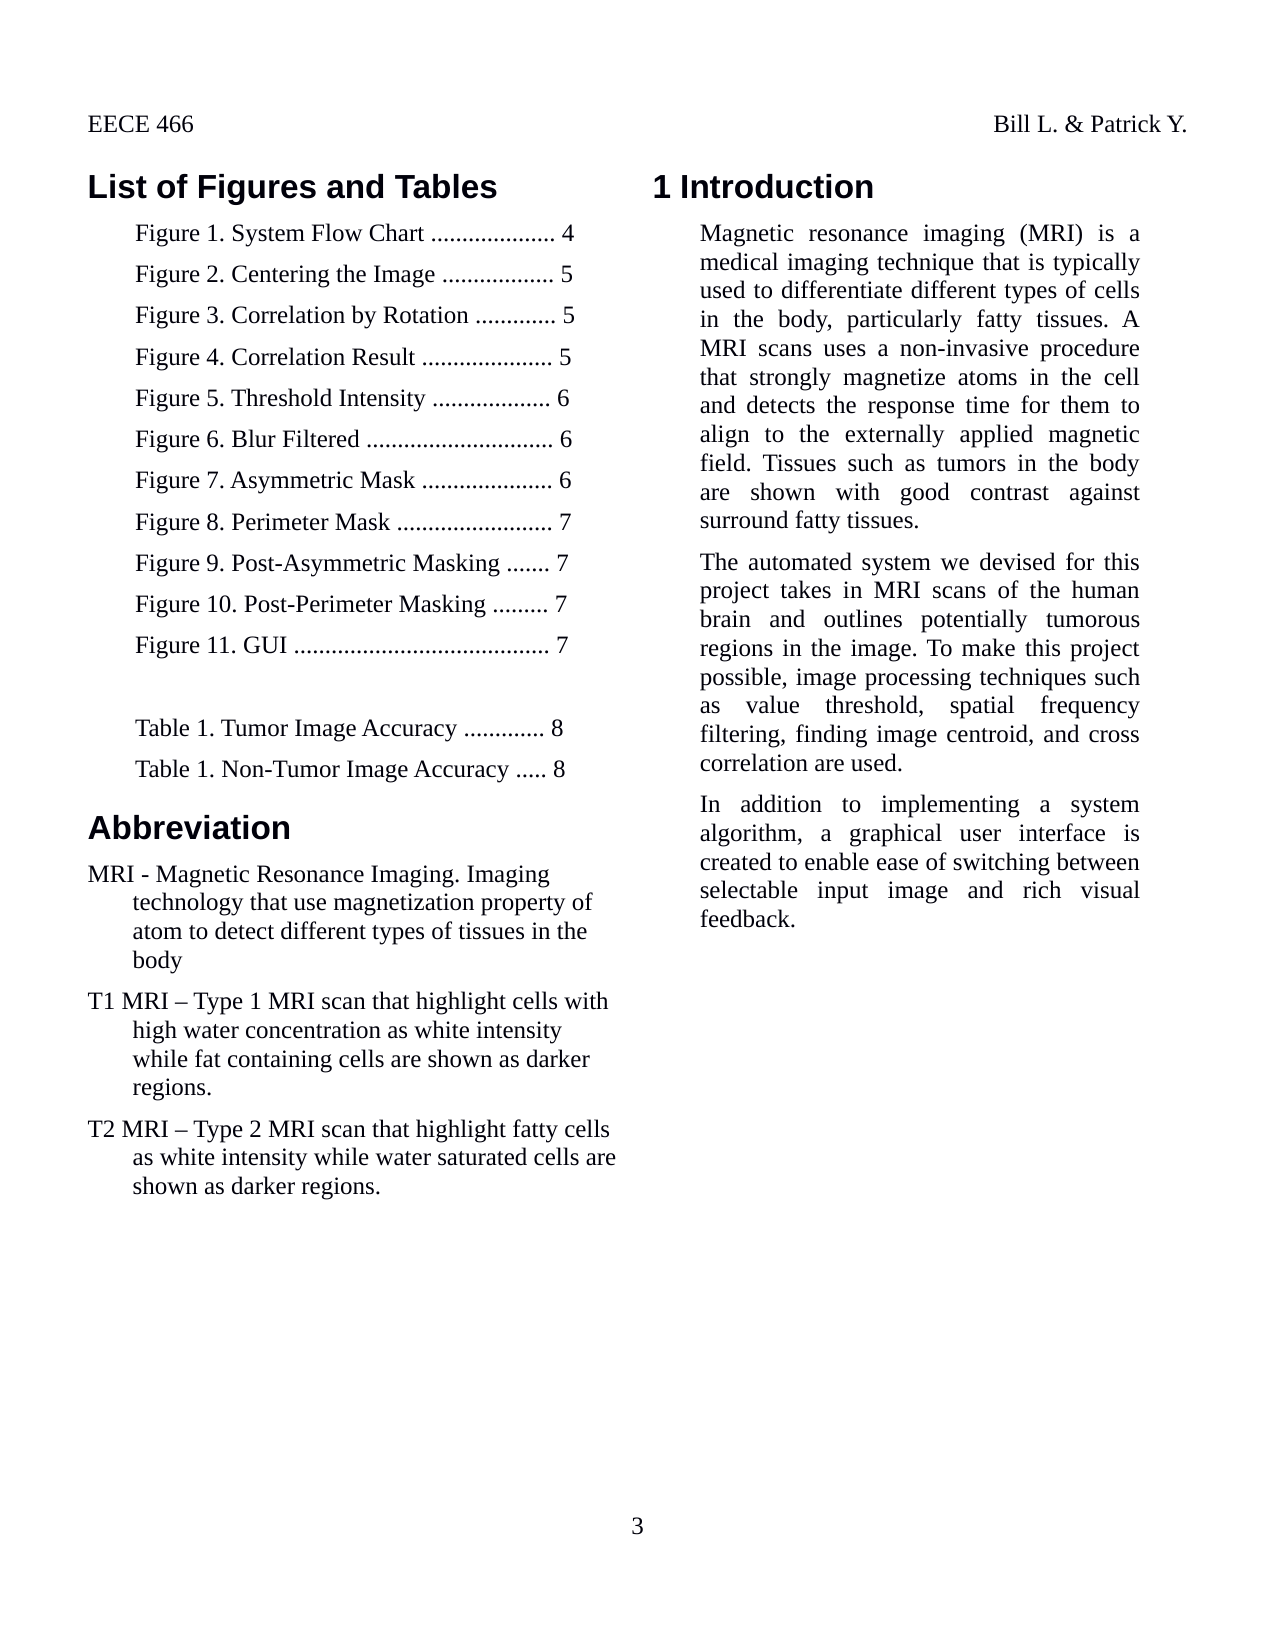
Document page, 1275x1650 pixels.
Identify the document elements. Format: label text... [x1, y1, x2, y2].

text Figure 6. Blur Filtered .............................. 6 [135, 424, 576, 453]
subtitle 1 Introduction [652, 167, 1188, 205]
list T2 MRI – Type 2 MRI scan that highlight fatty cells as white intensity while water saturated cells are shown as darker regions. [87, 1114, 623, 1200]
text Figure 3. Correlation by Rotation ............. 5 [135, 300, 576, 329]
list MRI - Magnetic Resonance Imaging. Imaging technology that use magnetization property of atom to detect different types of tissues in the body [87, 859, 623, 974]
text Figure 7. Asymmetric Mask ..................... 6 [135, 465, 576, 494]
text Figure 10. Post-Perimeter Masking ......... 7 [135, 589, 576, 618]
text Magnetic resonance imaging (MRI) is a medical imaging technique that is typically used to differentiate different types of cells in the body, particularly fatty tissues. A MRI scans uses a non-invasive procedure that strongly magnetize atoms in the cell and detects the response time for them to align to the externally applied magnetic field. Tissues such as tumors in the body are shown with good contrast against surround fatty tissues. [699, 218, 1140, 534]
text Table 1. Tumor Image Accuracy ............. 8 [135, 713, 576, 742]
text Figure 2. Centering the Image .................. 5 [135, 259, 576, 288]
subtitle List of Figures and Tables [87, 167, 623, 205]
text The automated system we devised for this project takes in MRI scans of the human brain and outlines potentially tumorous regions in the image. To make this project possible, image processing techniques such as value threshold, spatial frequency filtering, finding image centroid, and cross correlation are used. [699, 547, 1140, 777]
text Figure 9. Post-Asymmetric Masking ....... 7 [135, 548, 576, 577]
text Figure 5. Threshold Intensity ................... 6 [135, 383, 576, 412]
text Figure 1. System Flow Chart .................... 4 [135, 218, 576, 247]
text Table 1. Non-Tumor Image Accuracy ..... 8 [135, 754, 576, 783]
text Figure 4. Correlation Result ..................... 5 [135, 342, 576, 370]
text Figure 11. GUI ......................................... 7 [135, 630, 576, 659]
list T1 MRI – Type 1 MRI scan that highlight cells with high water concentration as white intensity while fat containing cells are shown as darker regions. [87, 986, 623, 1101]
subtitle Abbreviation [87, 808, 623, 846]
text In addition to implementing a system algorithm, a graphical user interface is created to enable ease of switching between selectable input image and rich visual feedback. [699, 789, 1140, 933]
text Figure 8. Perimeter Mask ......................... 7 [135, 507, 576, 535]
